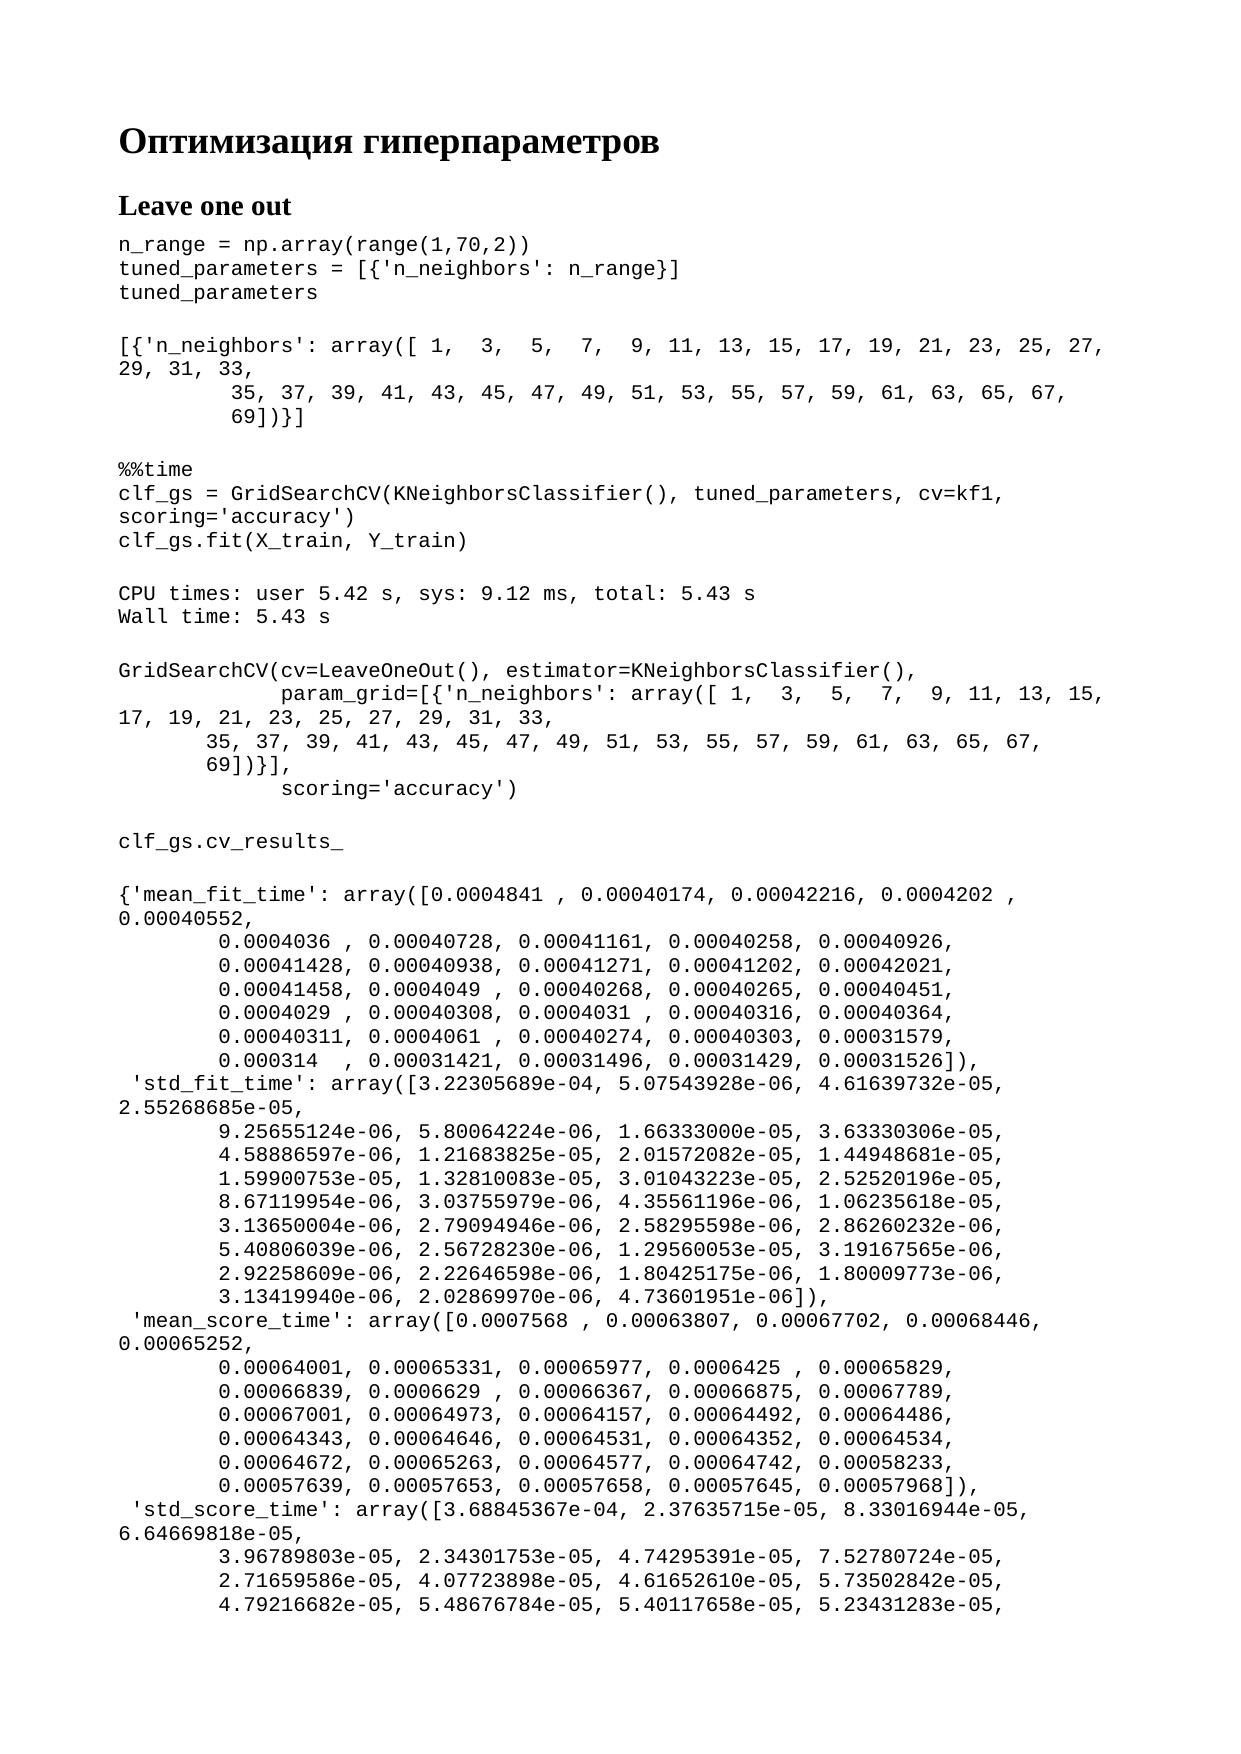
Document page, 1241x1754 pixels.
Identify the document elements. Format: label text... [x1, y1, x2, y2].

text %%time [118, 459, 1122, 482]
text 69])}] [118, 406, 1122, 429]
text clf_gs.cv_results_ [118, 831, 1122, 855]
subtitle Leave one out [118, 188, 1122, 222]
text 'mean_score_time': array([0.0007568 , 0.00063807, 0.00067702, 0.00068446, 0.00065252, [118, 1310, 1122, 1357]
subtitle Оптимизация гиперпараметров [118, 118, 1122, 161]
text 8.67119954e-06, 3.03755979e-06, 4.35561196e-06, 1.06235618e-05, [118, 1192, 1122, 1215]
text 0.00041458, 0.0004049 , 0.00040268, 0.00040265, 0.00040451, [118, 979, 1122, 1002]
text 3.13419940e-06, 2.02869970e-06, 4.73601951e-06]), [118, 1286, 1122, 1310]
text 0.00067001, 0.00064973, 0.00064157, 0.00064492, 0.00064486, [118, 1404, 1122, 1428]
text 'std_fit_time': array([3.22305689e-04, 5.07543928e-06, 4.61639732e-05, 2.55268685e-05, [118, 1073, 1122, 1121]
text 0.00057639, 0.00057653, 0.00057658, 0.00057645, 0.00057968]), [118, 1475, 1122, 1499]
text GridSearchCV(cv=LeaveOneOut(), estimator=KNeighborsClassifier(), [118, 660, 1122, 683]
text clf_gs = GridSearchCV(KNeighborsClassifier(), tuned_parameters, cv=kf1, scoring='accuracy') [118, 482, 1122, 530]
text tuned_parameters [118, 282, 1122, 305]
text 35, 37, 39, 41, 43, 45, 47, 49, 51, 53, 55, 57, 59, 61, 63, 65, 67, [118, 731, 1122, 754]
text 0.00064672, 0.00065263, 0.00064577, 0.00064742, 0.00058233, [118, 1452, 1122, 1475]
text 'std_score_time': array([3.68845367e-04, 2.37635715e-05, 8.33016944e-05, 6.64669818e-05, [118, 1499, 1122, 1546]
text 9.25655124e-06, 5.80064224e-06, 1.66333000e-05, 3.63330306e-05, [118, 1121, 1122, 1144]
text tuned_parameters = [{'n_neighbors': n_range}] [118, 258, 1122, 282]
text 4.58886597e-06, 1.21683825e-05, 2.01572082e-05, 1.44948681e-05, [118, 1144, 1122, 1168]
text CPU times: user 5.42 s, sys: 9.12 ms, total: 5.43 s [118, 583, 1122, 607]
text 69])}], [118, 754, 1122, 778]
text 5.40806039e-06, 2.56728230e-06, 1.29560053e-05, 3.19167565e-06, [118, 1239, 1122, 1262]
text 0.0004029 , 0.00040308, 0.0004031 , 0.00040316, 0.00040364, [118, 1002, 1122, 1026]
text 1.59900753e-05, 1.32810083e-05, 3.01043223e-05, 2.52520196e-05, [118, 1168, 1122, 1192]
text 0.00064343, 0.00064646, 0.00064531, 0.00064352, 0.00064534, [118, 1428, 1122, 1452]
text 4.79216682e-05, 5.48676784e-05, 5.40117658e-05, 5.23431283e-05, [118, 1593, 1122, 1617]
text 0.000314 , 0.00031421, 0.00031496, 0.00031429, 0.00031526]), [118, 1050, 1122, 1073]
text {'mean_fit_time': array([0.0004841 , 0.00040174, 0.00042216, 0.0004202 , 0.00040552, [118, 884, 1122, 931]
text n_range = np.array(range(1,70,2)) [118, 234, 1122, 258]
text [{'n_neighbors': array([ 1, 3, 5, 7, 9, 11, 13, 15, 17, 19, 21, 23, 25, 27, 29, 31, 33, [118, 335, 1122, 382]
text 3.96789803e-05, 2.34301753e-05, 4.74295391e-05, 7.52780724e-05, [118, 1546, 1122, 1570]
text 0.00040311, 0.0004061 , 0.00040274, 0.00040303, 0.00031579, [118, 1026, 1122, 1050]
text 0.00066839, 0.0006629 , 0.00066367, 0.00066875, 0.00067789, [118, 1381, 1122, 1404]
text 3.13650004e-06, 2.79094946e-06, 2.58295598e-06, 2.86260232e-06, [118, 1215, 1122, 1239]
text clf_gs.fit(X_train, Y_train) [118, 530, 1122, 553]
text scoring='accuracy') [118, 778, 1122, 802]
text 2.92258609e-06, 2.22646598e-06, 1.80425175e-06, 1.80009773e-06, [118, 1262, 1122, 1286]
text 2.71659586e-05, 4.07723898e-05, 4.61652610e-05, 5.73502842e-05, [118, 1570, 1122, 1593]
text Wall time: 5.43 s [118, 607, 1122, 630]
text 35, 37, 39, 41, 43, 45, 47, 49, 51, 53, 55, 57, 59, 61, 63, 65, 67, [118, 382, 1122, 406]
text param_grid=[{'n_neighbors': array([ 1, 3, 5, 7, 9, 11, 13, 15, 17, 19, 21, 23, 25, 27, 29, 31, 33, [118, 683, 1122, 731]
text 0.00064001, 0.00065331, 0.00065977, 0.0006425 , 0.00065829, [118, 1357, 1122, 1381]
text 0.0004036 , 0.00040728, 0.00041161, 0.00040258, 0.00040926, [118, 931, 1122, 955]
text 0.00041428, 0.00040938, 0.00041271, 0.00041202, 0.00042021, [118, 955, 1122, 979]
